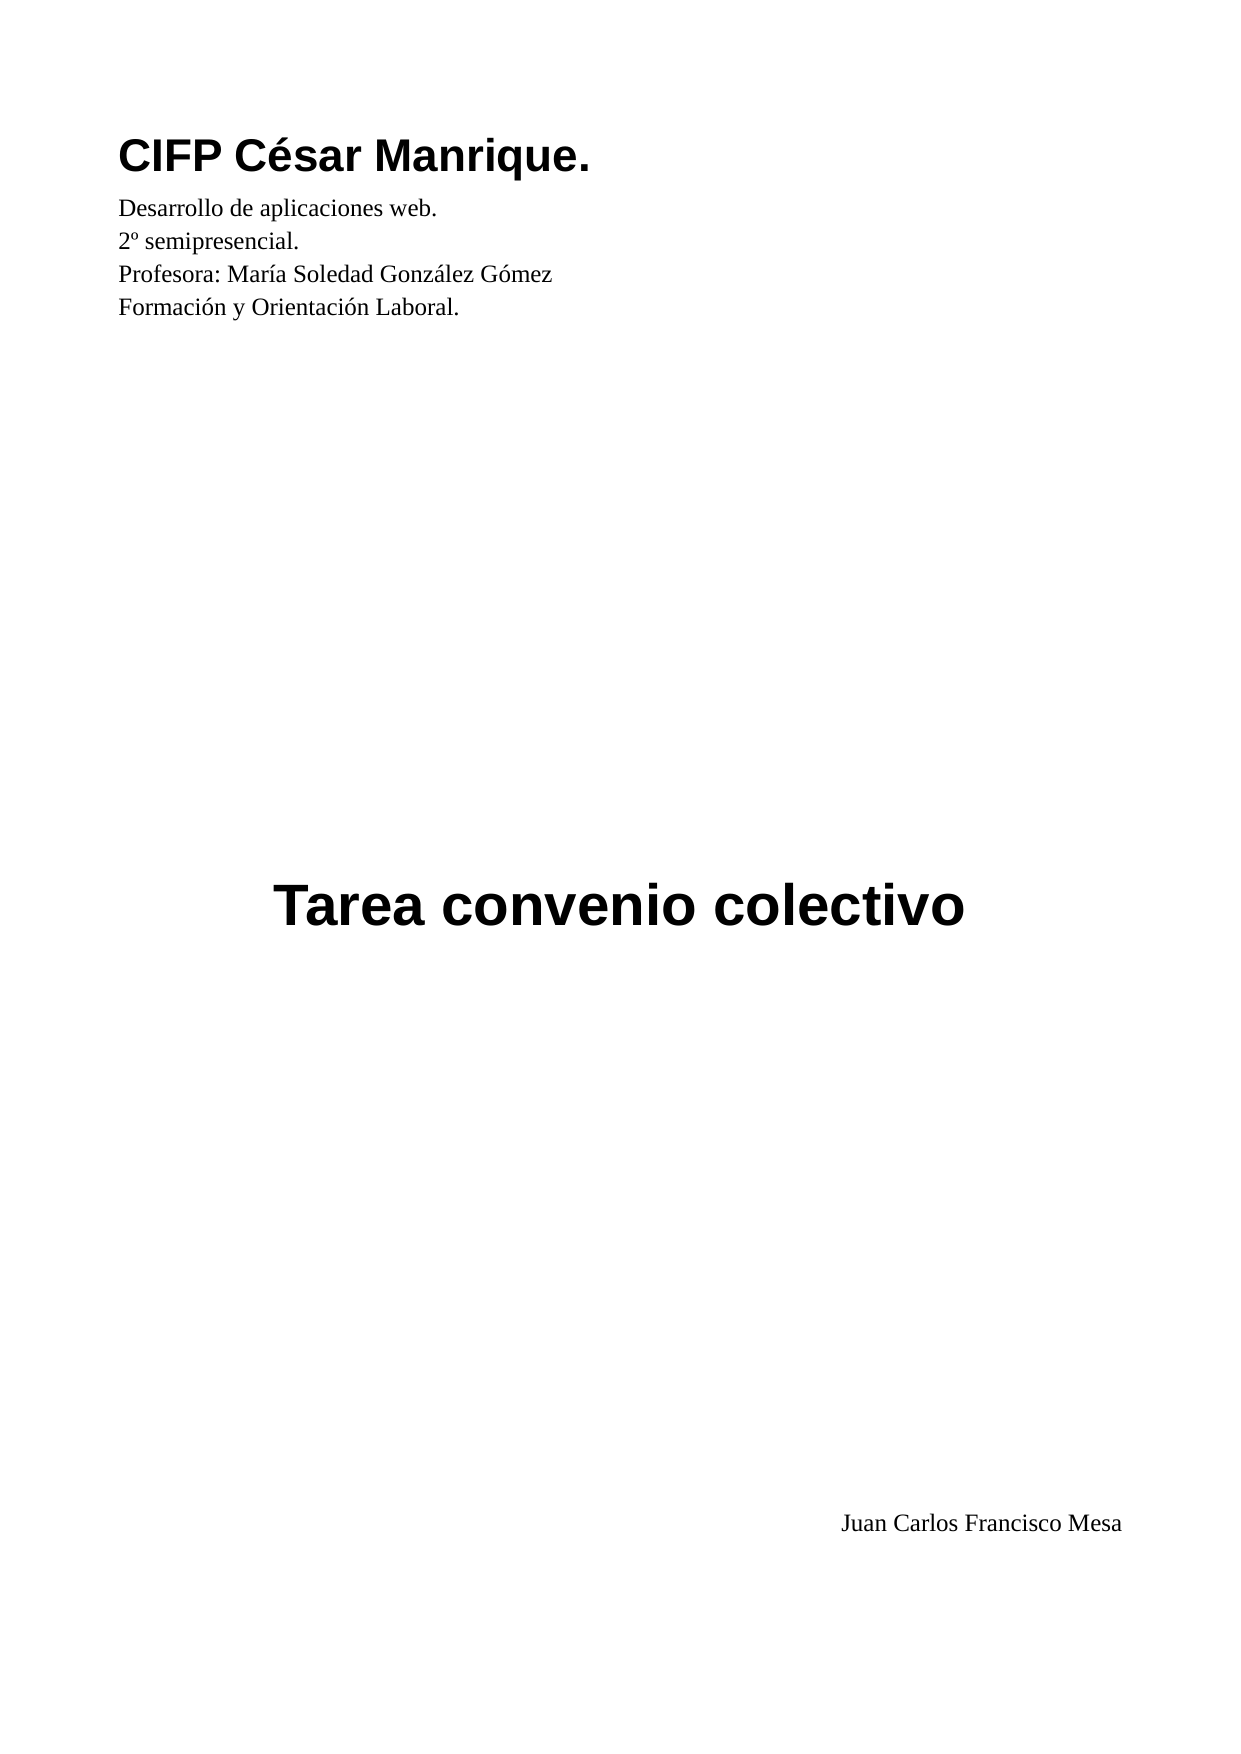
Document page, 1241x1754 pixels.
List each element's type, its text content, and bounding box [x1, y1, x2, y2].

text Desarrollo de aplicaciones web. [118, 193, 1122, 222]
title Tarea convenio colectivo [118, 870, 1122, 937]
text Formación y Orientación Laboral. [118, 292, 1122, 321]
text 2º semipresencial. [118, 226, 1122, 255]
text Juan Carlos Francisco Mesa [118, 1508, 1122, 1537]
text Profesora: María Soledad González Gómez [118, 259, 1122, 288]
title CIFP César Manrique. [118, 128, 1122, 181]
